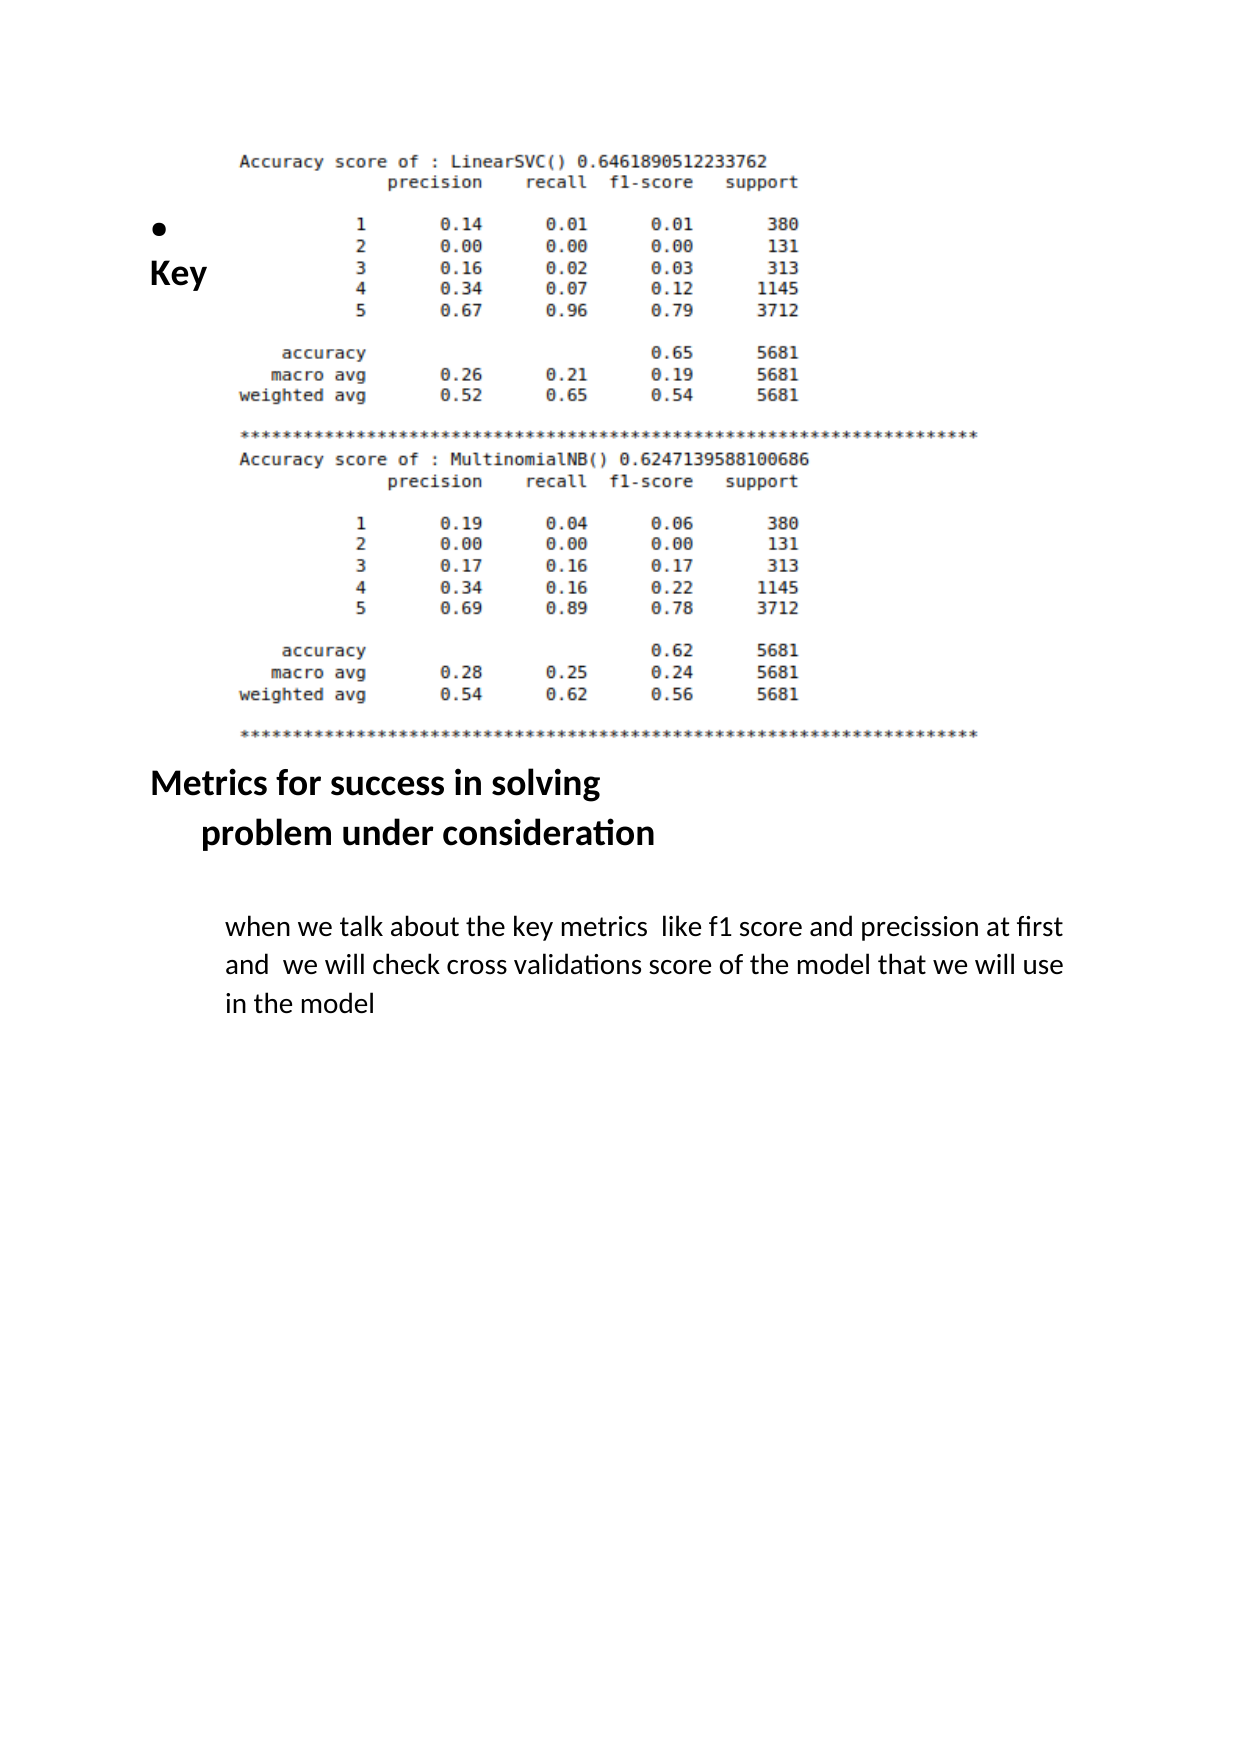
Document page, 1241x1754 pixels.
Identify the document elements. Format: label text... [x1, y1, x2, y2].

picture [228, 150, 1012, 760]
list Key Metrics for success in solving [150, 199, 1090, 805]
list when we talk about the key metrics like f1 score and precission at first and we will check cross validations score of the model that we will use in the model [225, 908, 1090, 1020]
list problem under consideration [150, 809, 1090, 855]
